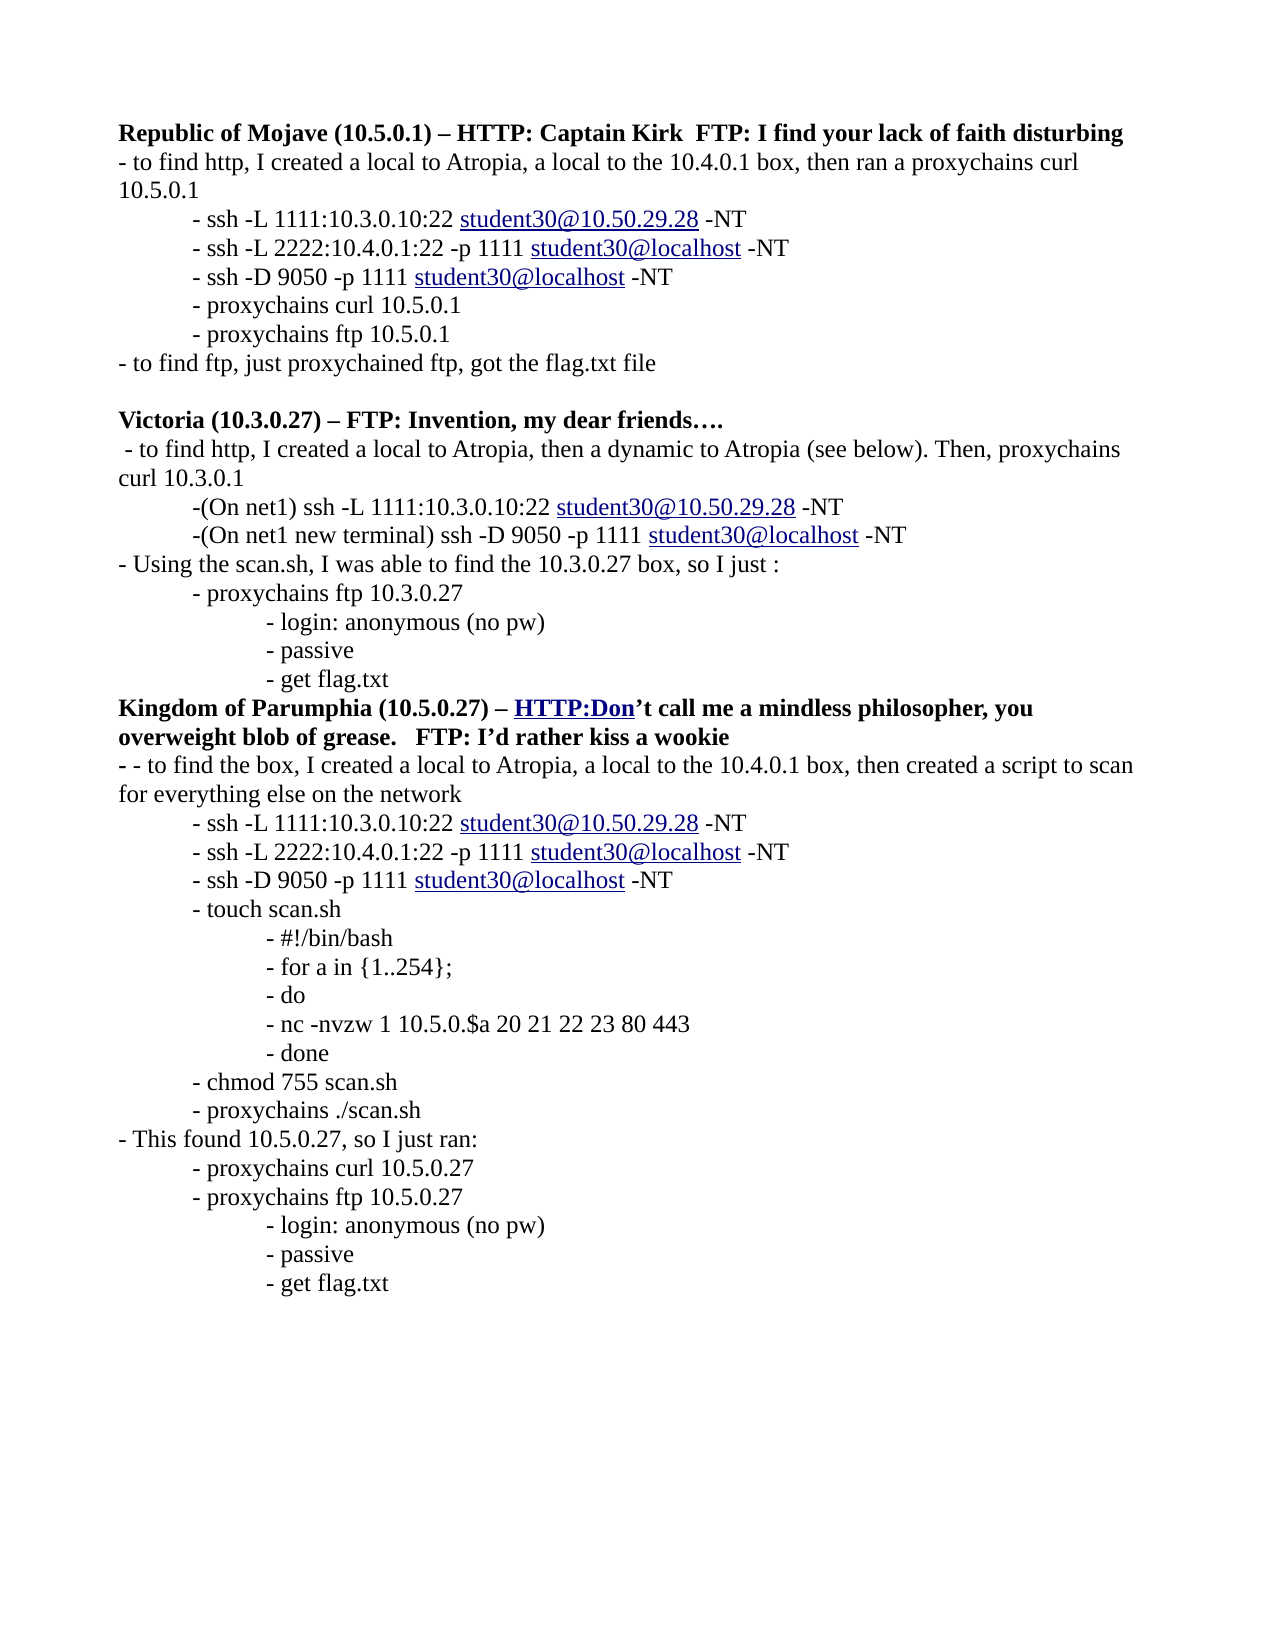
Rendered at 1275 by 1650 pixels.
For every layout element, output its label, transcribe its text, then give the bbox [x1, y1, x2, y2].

text - to find ftp, just proxychained ftp, got the flag.txt file [118, 348, 1157, 377]
text - ssh -L 1111:10.3.0.10:22 student30@10.50.29.28 -NT [118, 204, 1157, 233]
text - - to find the box, I created a local to Atropia, a local to the 10.4.0.1 box, then created a script to scan for everything else on the network [118, 751, 1157, 808]
text - proxychains ftp 10.3.0.27 [118, 578, 1157, 607]
text - to find http, I created a local to Atropia, then a dynamic to Atropia (see below). Then, proxychains curl 10.3.0.1 [118, 434, 1157, 492]
text - This found 10.5.0.27, so I just ran: [118, 1124, 1157, 1153]
text Victoria (10.3.0.27) – FTP: Invention, my dear friends…. [118, 406, 1157, 434]
text - get flag.txt [118, 664, 1157, 693]
text - get flag.txt [118, 1268, 1157, 1297]
text - done [118, 1038, 1157, 1067]
text - for a in {1..254}; [118, 952, 1157, 981]
text - proxychains ftp 10.5.0.1 [118, 319, 1157, 348]
text - login: anonymous (no pw) [118, 1211, 1157, 1239]
text - ssh -D 9050 -p 1111 student30@localhost -NT [118, 866, 1157, 894]
text - login: anonymous (no pw) [118, 607, 1157, 636]
text Kingdom of Parumphia (10.5.0.27) – HTTP:Don’t call me a mindless philosopher, you overweight blob of grease. FTP: I’d rather kiss a wookie [118, 693, 1157, 751]
text - passive [118, 636, 1157, 664]
text - proxychains curl 10.5.0.27 [118, 1153, 1157, 1182]
text - nc -nvzw 1 10.5.0.$a 20 21 22 23 80 443 [118, 1009, 1157, 1038]
text - proxychains ./scan.sh [118, 1096, 1157, 1124]
text - to find http, I created a local to Atropia, a local to the 10.4.0.1 box, then ran a proxychains curl 10.5.0.1 [118, 147, 1157, 204]
text - chmod 755 scan.sh [118, 1067, 1157, 1096]
text - #!/bin/bash [118, 923, 1157, 952]
text Republic of Mojave (10.5.0.1) – HTTP: Captain Kirk FTP: I find your lack of faith disturbing [118, 118, 1157, 147]
text - passive [118, 1239, 1157, 1268]
text - proxychains curl 10.5.0.1 [118, 291, 1157, 319]
text - ssh -L 2222:10.4.0.1:22 -p 1111 student30@localhost -NT [118, 233, 1157, 262]
text - ssh -L 1111:10.3.0.10:22 student30@10.50.29.28 -NT [118, 808, 1157, 837]
text -(On net1) ssh -L 1111:10.3.0.10:22 student30@10.50.29.28 -NT [118, 492, 1157, 521]
text - touch scan.sh [118, 894, 1157, 923]
text - ssh -L 2222:10.4.0.1:22 -p 1111 student30@localhost -NT [118, 837, 1157, 866]
text - ssh -D 9050 -p 1111 student30@localhost -NT [118, 262, 1157, 291]
text - proxychains ftp 10.5.0.27 [118, 1182, 1157, 1211]
text - do [118, 981, 1157, 1009]
text - Using the scan.sh, I was able to find the 10.3.0.27 box, so I just : [118, 549, 1157, 578]
text -(On net1 new terminal) ssh -D 9050 -p 1111 student30@localhost -NT [118, 521, 1157, 549]
